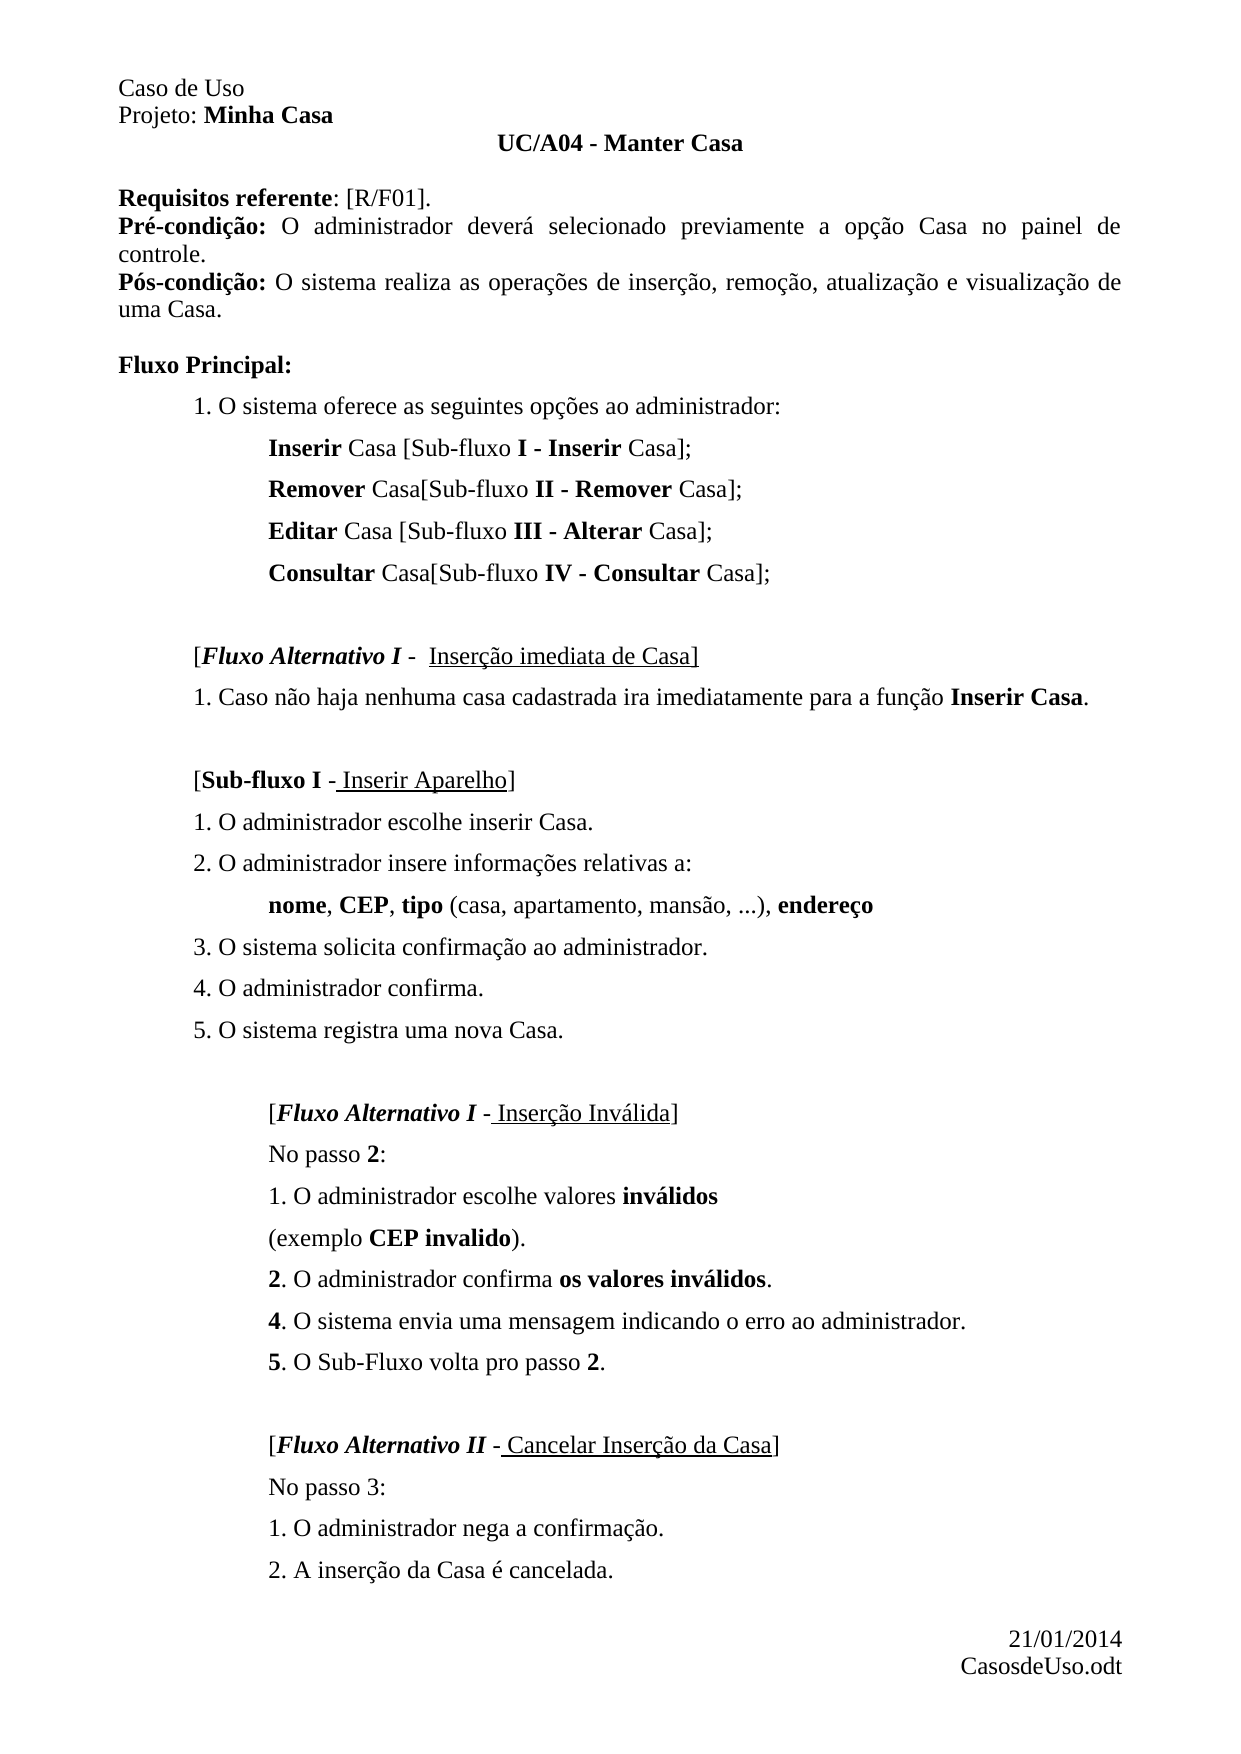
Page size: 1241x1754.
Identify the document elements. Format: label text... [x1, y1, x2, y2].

text (exemplo CEP invalido). [193, 1224, 1122, 1251]
text 5. O Sub-Fluxo volta pro passo 2. [193, 1348, 1122, 1376]
text 1. O administrador escolhe inserir Casa. [118, 808, 1122, 836]
text No passo 2: [193, 1141, 1122, 1168]
text 4. O sistema envia uma mensagem indicando o erro ao administrador. [193, 1307, 1122, 1334]
text [Fluxo Alternativo II - Cancelar Inserção da Casa] [193, 1431, 1122, 1459]
text 3. O sistema solicita confirmação ao administrador. [118, 933, 1122, 960]
text 1. O administrador nega a confirmação. [193, 1514, 1122, 1542]
text Inserir Casa [Sub-fluxo I - Inserir Casa]; [193, 434, 1122, 462]
text Editar Casa [Sub-fluxo III - Alterar Casa]; [193, 517, 1122, 545]
text [Fluxo Alternativo I - Inserção Inválida] [193, 1099, 1122, 1127]
text 1. Caso não haja nenhuma casa cadastrada ira imediatamente para a função Inserir Casa. [118, 683, 1122, 711]
text Fluxo Principal: [118, 351, 1122, 378]
text 1. O administrador escolhe valores inválidos [193, 1182, 1122, 1210]
text 2. O administrador confirma os valores inválidos. [193, 1265, 1122, 1293]
text 1. O sistema oferece as seguintes opções ao administrador: [118, 392, 1122, 420]
text Consultar Casa[Sub-fluxo IV - Consultar Casa]; [118, 559, 1122, 586]
text 2. O administrador insere informações relativas a: [118, 849, 1122, 877]
text No passo 3: [193, 1473, 1122, 1501]
text [Fluxo Alternativo I - Inserção imediata de Casa] [118, 642, 1122, 669]
text [Sub-fluxo I - Inserir Aparelho] [118, 766, 1122, 794]
text Pré-condição: O administrador deverá selecionado previamente a opção Casa no painel de controle. [118, 212, 1122, 268]
text UC/A04 - Manter Casa [118, 129, 1122, 157]
text 2. A inserção da Casa é cancelada. [193, 1556, 1122, 1584]
text Pós-condição: O sistema realiza as operações de inserção, remoção, atualização e visualização de uma Casa. [118, 268, 1122, 323]
text Requisitos referente: [R/F01]. [118, 184, 1122, 212]
text 4. O administrador confirma. [118, 974, 1122, 1002]
text 5. O sistema registra uma nova Casa. [118, 1016, 1122, 1043]
text nome, CEP, tipo (casa, apartamento, mansão, ...), endereço [118, 891, 1122, 919]
text Remover Casa[Sub-fluxo II - Remover Casa]; [118, 476, 1122, 503]
